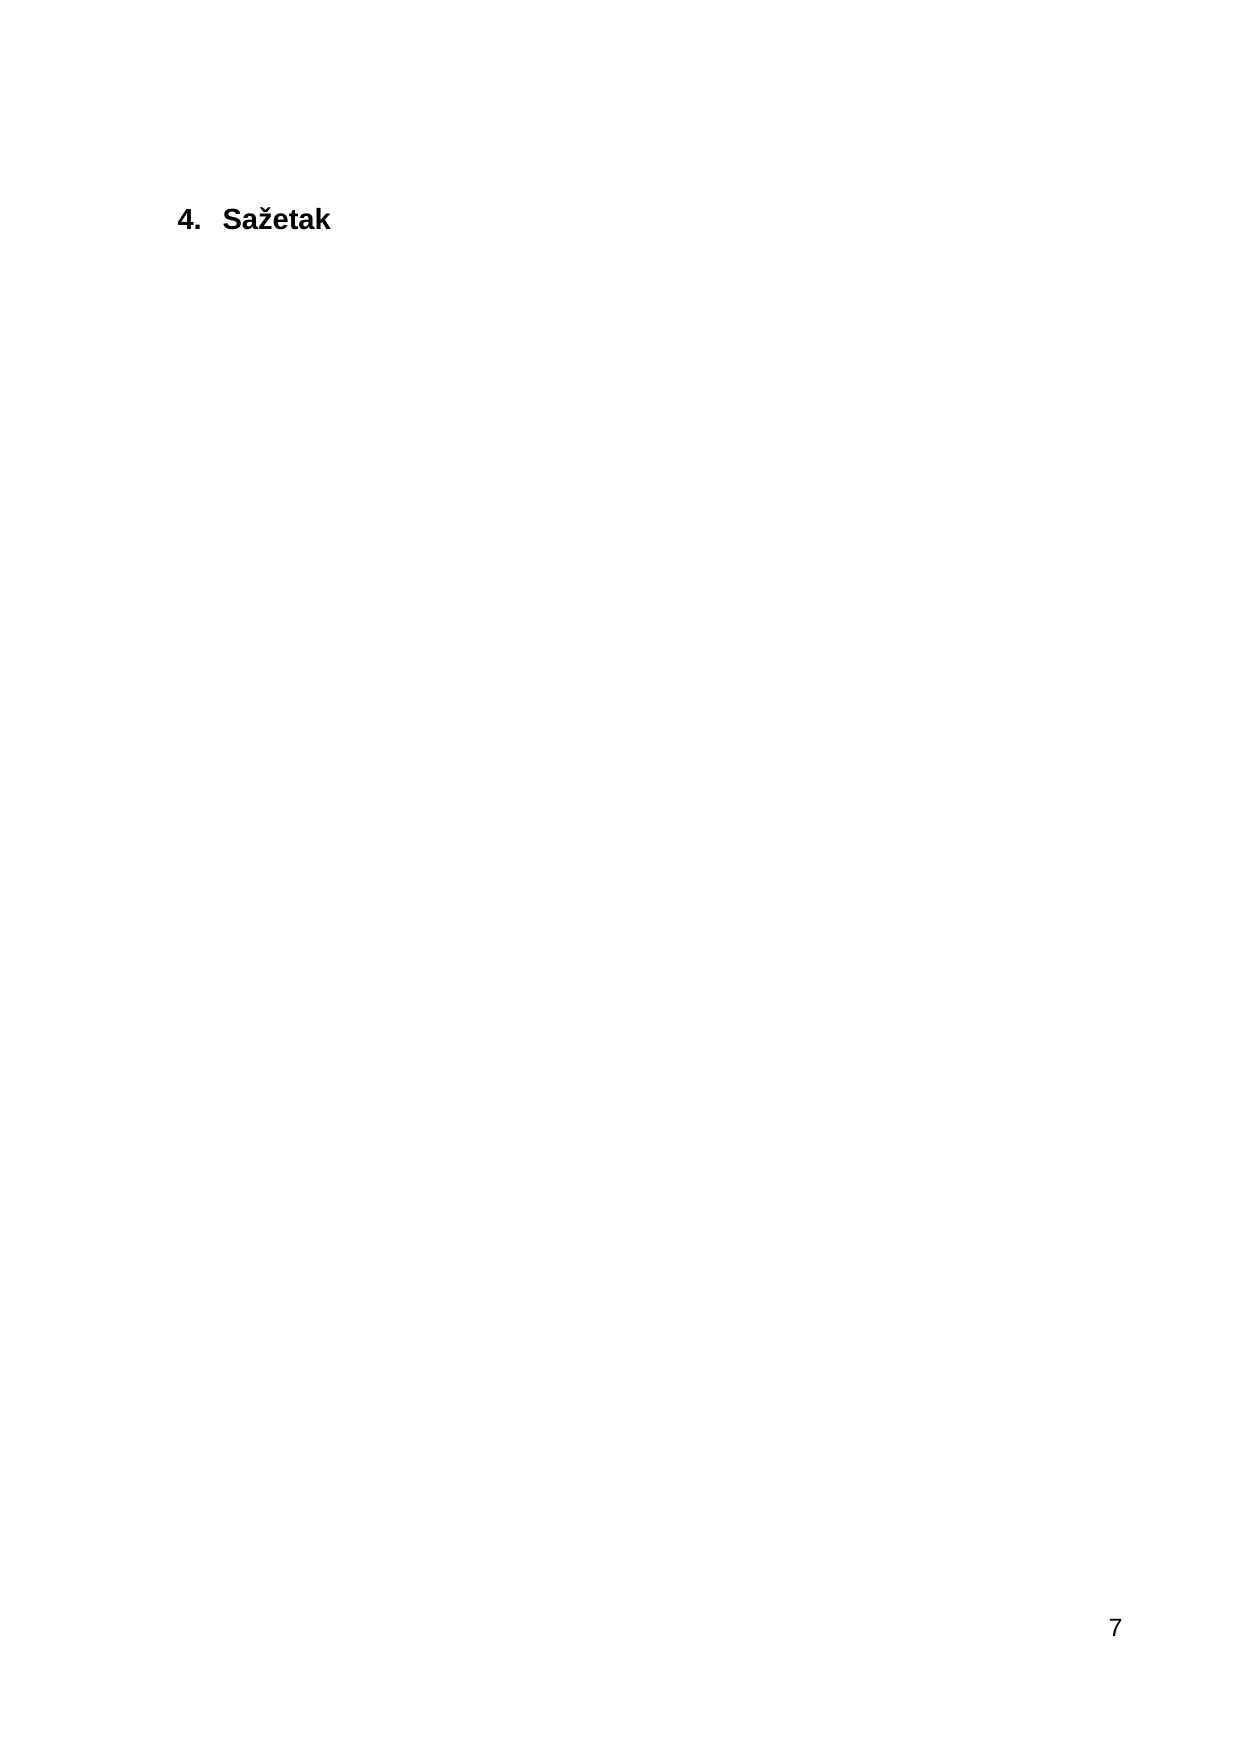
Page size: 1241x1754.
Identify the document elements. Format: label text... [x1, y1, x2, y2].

subtitle Sažetak [177, 202, 1122, 236]
